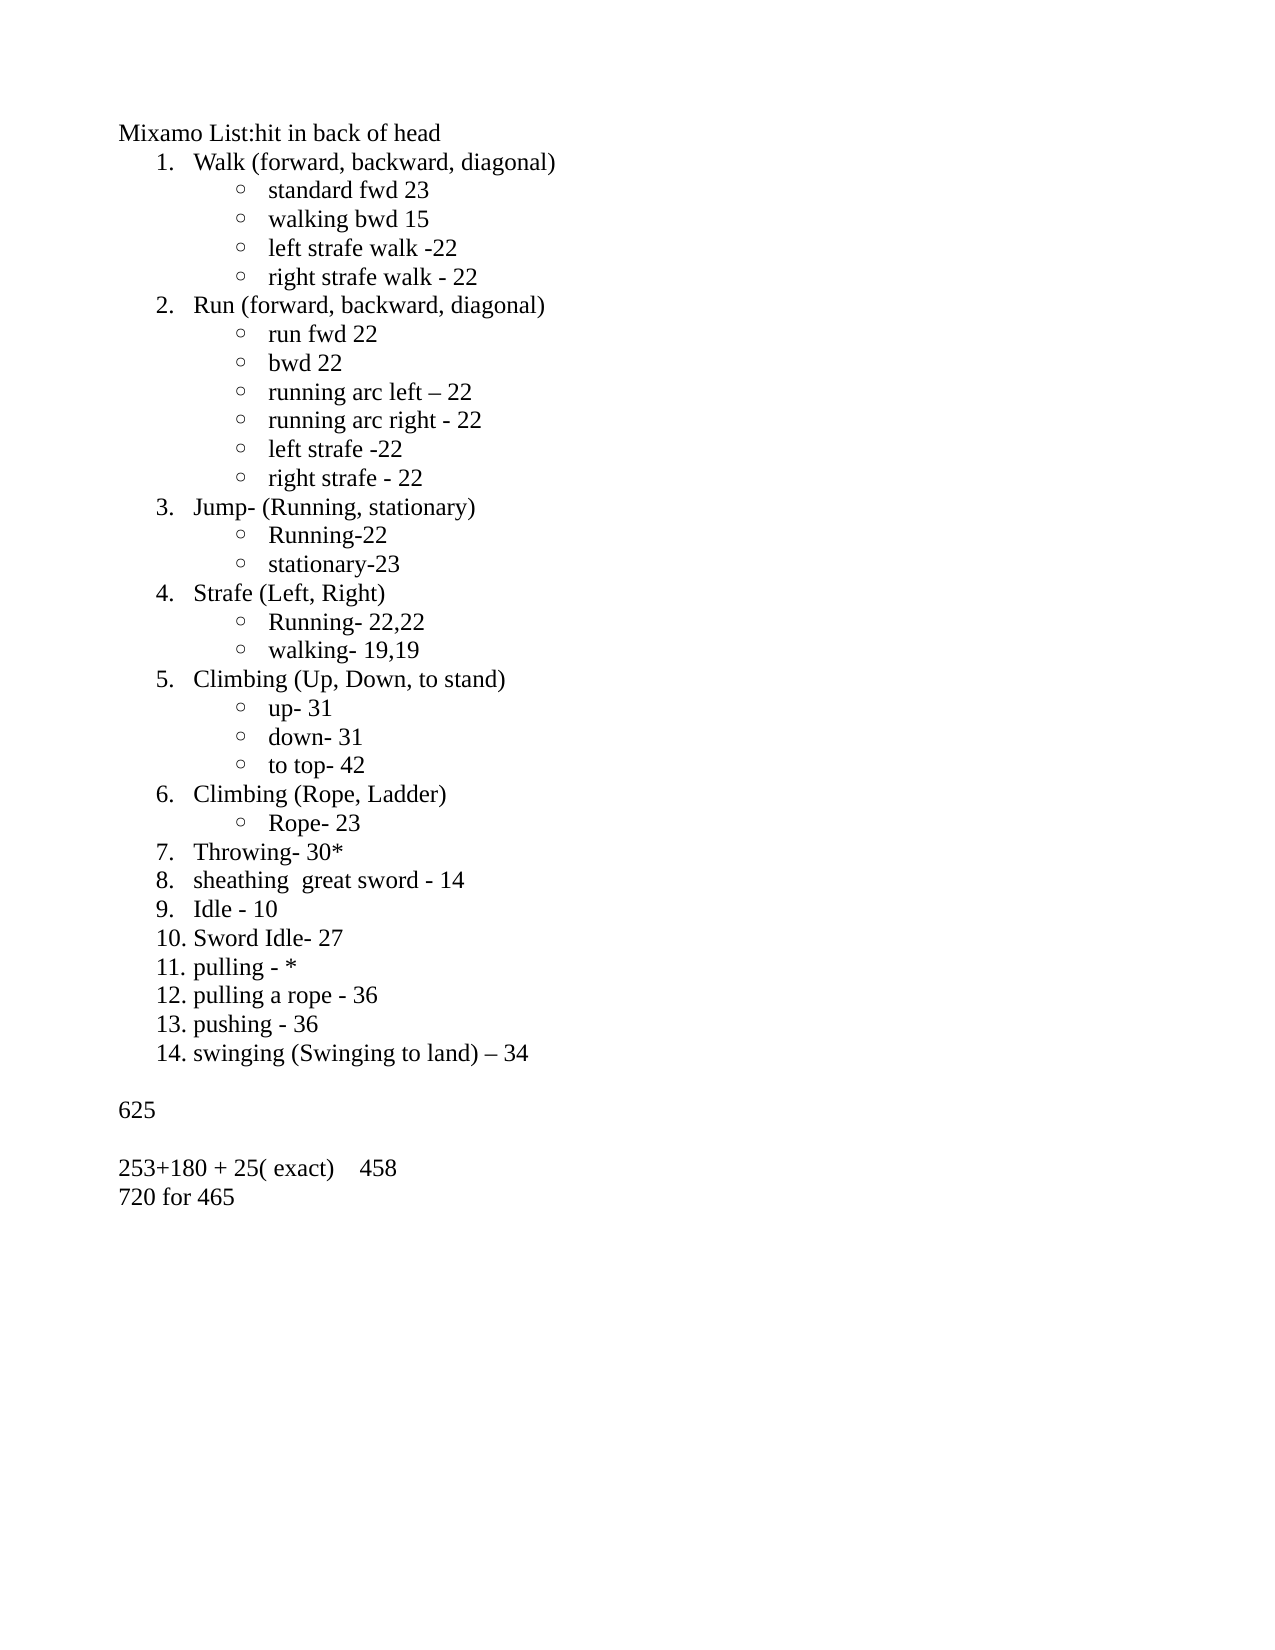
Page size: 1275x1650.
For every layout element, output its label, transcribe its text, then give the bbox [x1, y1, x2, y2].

list to top- 42 [231, 751, 1157, 779]
list running arc left – 22 [231, 377, 1157, 406]
list running arc right - 22 [231, 406, 1157, 434]
list swinging (Swinging to land) – 34 [156, 1038, 1157, 1067]
list Running-22 [231, 521, 1157, 549]
list pulling a rope - 36 [156, 981, 1157, 1009]
list right strafe walk - 22 [231, 262, 1157, 291]
list Climbing (Rope, Ladder) [156, 779, 1157, 808]
text Mixamo List:hit in back of head [118, 118, 1157, 147]
list bwd 22 [231, 348, 1157, 377]
list run fwd 22 [231, 319, 1157, 348]
list sheathing great sword - 14 [156, 866, 1157, 894]
list Walk (forward, backward, diagonal) [156, 147, 1157, 176]
list Climbing (Up, Down, to stand) [156, 664, 1157, 693]
text 253+180 + 25( exact) 458 [118, 1153, 1157, 1182]
list walking bwd 15 [231, 204, 1157, 233]
list pulling - * [156, 952, 1157, 981]
list Strafe (Left, Right) [156, 578, 1157, 607]
text 720 for 465 [118, 1182, 1157, 1211]
list Running- 22,22 [231, 607, 1157, 636]
list Sword Idle- 27 [156, 923, 1157, 952]
list left strafe walk -22 [231, 233, 1157, 262]
list Throwing- 30* [156, 837, 1157, 866]
list up- 31 [231, 693, 1157, 722]
list Jump- (Running, stationary) [156, 492, 1157, 521]
list left strafe -22 [231, 434, 1157, 463]
list pushing - 36 [156, 1009, 1157, 1038]
list down- 31 [231, 722, 1157, 751]
text 625 [118, 1096, 1157, 1124]
list walking- 19,19 [231, 636, 1157, 664]
list Idle - 10 [156, 894, 1157, 923]
list standard fwd 23 [231, 176, 1157, 204]
list Rope- 23 [231, 808, 1157, 837]
list Run (forward, backward, diagonal) [156, 291, 1157, 319]
list stationary-23 [231, 549, 1157, 578]
list right strafe - 22 [231, 463, 1157, 492]
